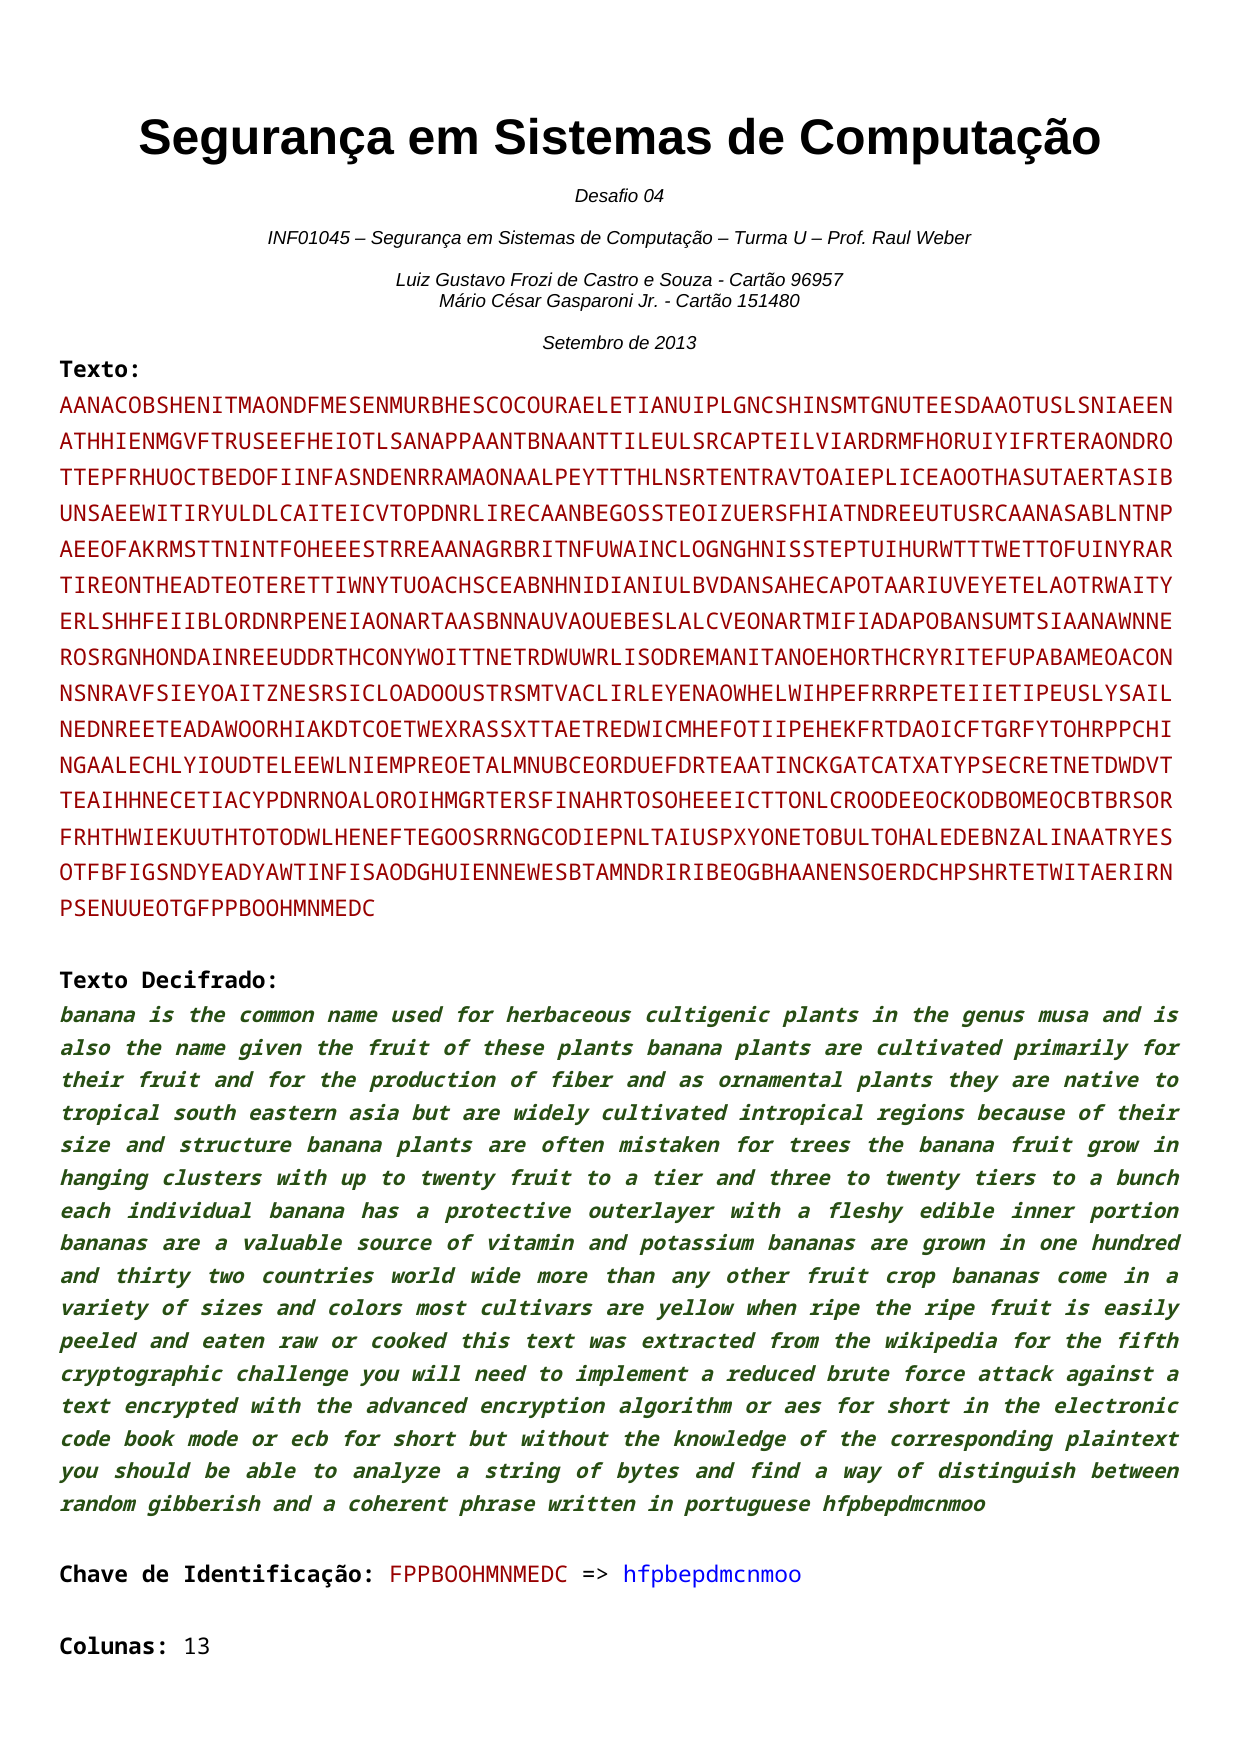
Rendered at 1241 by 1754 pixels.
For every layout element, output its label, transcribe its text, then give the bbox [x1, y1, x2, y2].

text Texto: [59, 353, 1181, 384]
text Texto Decifrado: [59, 964, 1181, 995]
text Setembro de 2013 [59, 332, 1181, 353]
text Colunas: 13 [59, 1629, 1181, 1661]
text Luiz Gustavo Frozi de Castro e Souza - Cartão 96957 [59, 269, 1181, 290]
text Mário César Gasparoni Jr. - Cartão 151480 [59, 290, 1181, 311]
text AANACOBSHENITMAONDFMESENMURBHESCOCOURAELETIANUIPLGNCSHINSMTGNUTEESDAAOTUSLSNIAEENATHHIENMGVFTRUSEEFHEIOTLSANAPPAANTBNAANTTILEULSRCAPTEILVIARDRMFHORUIYIFRTERAONDROTTEPFRHUOCTBEDOFIINFASNDENRRAMAONAALPEYTTTHLNSRTENTRAVTOAIEPLICEAOOTHASUTAERTASIBUNSAEEWITIRYULDLCAITEICVTOPDNRLIRECAANBEGOSSTEOIZUERSFHIATNDREEUTUSRCAANASABLNTNPAEEOFAKRMSTTNINTFOHEEESTRREAANAGRBRITNFUWAINCLOGNGHNISSTEPTUIHURWTTTWETTOFUINYRARTIREONTHEADTEOTERETTIWNYTUOACHSCEABNHNIDIANIULBVDANSAHECAPOTAARIUVEYETELAOTRWAITYERLSHHFEIIBLORDNRPENEIAONARTAASBNNAUVAOUEBESLALCVEONARTMIFIADAPOBANSUMTSIAANAWNNEROSRGNHONDAINREEUDDRTHCONYWOITTNETRDWUWRLISODREMANITANOEHORTHCRYRITEFUPABAMEOACONNSNRAVFSIEYOAITZNESRSICLOADOOUSTRSMTVACLIRLEYENAOWHELWIHPEFRRRPETEIIETIPEUSLYSAILNEDNREETEADAWOORHIAKDTCOETWEXRASSXTTAETREDWICMHEFOTIIPEHEKFRTDAOICFTGRFYTOHRPPCHINGAALECHLYIOUDTELEEWLNIEMPREOETALMNUBCEORDUEFDRTEAATINCKGATCATXATYPSECRETNETDWDVTTEAIHHNECETIACYPDNRNOALOROIHMGRTERSFINAHRTOSOHEEEICTTONLCROODEEOCKODBOMEOCBTBRSORFRHTHWIEKUUTHTOTODWLHENEFTEGOOSRRNGCODIEPNLTAIUSPXYONETOBULTOHALEDEBNZALINAATRYESOTFBFIGSNDYEADYAWTINFISAODGHUIENNEWESBTAMNDRIRIBEOGBHAANENSOERDCHPSHRTETWITAERIRNPSENUUEOTGFPPBOOHMNMEDC [59, 389, 1181, 923]
text INF01045 – Segurança em Sistemas de Computação – Turma U – Prof. Raul Weber [59, 228, 1181, 248]
title Segurança em Sistemas de Computação [59, 109, 1181, 165]
text Chave de Identificação: FPPBOOHMNMEDC => hfpbepdmcnmoo [59, 1558, 1181, 1589]
text Desafio 04 [59, 186, 1181, 207]
text banana is the common name used for herbaceous cultigenic plants in the genus musa and is also the name given the fruit of these plants banana plants are cultivated primarily for their fruit and for the production of fiber and as ornamental plants they are native to tropical south eastern asia but are widely cultivated intropical regions because of their size and structure banana plants are often mistaken for trees the banana fruit grow in hanging clusters with up to twenty fruit to a tier and three to twenty tiers to a bunch each individual banana has a protective outerlayer with a fleshy edible inner portion bananas are a valuable source of vitamin and potassium bananas are grown in one hundred and thirty two countries world wide more than any other fruit crop bananas come in a variety of sizes and colors most cultivars are yellow when ripe the ripe fruit is easily peeled and eaten raw or cooked this text was extracted from the wikipedia for the fifth cryptographic challenge you will need to implement a reduced brute force attack against a text encrypted with the advanced encryption algorithm or aes for short in the electronic code book mode or ecb for short but without the knowledge of the corresponding plaintext you should be able to analyze a string of bytes and find a way of distinguish between random gibberish and a coherent phrase written in portuguese hfpbepdmcnmoo [59, 1000, 1181, 1518]
